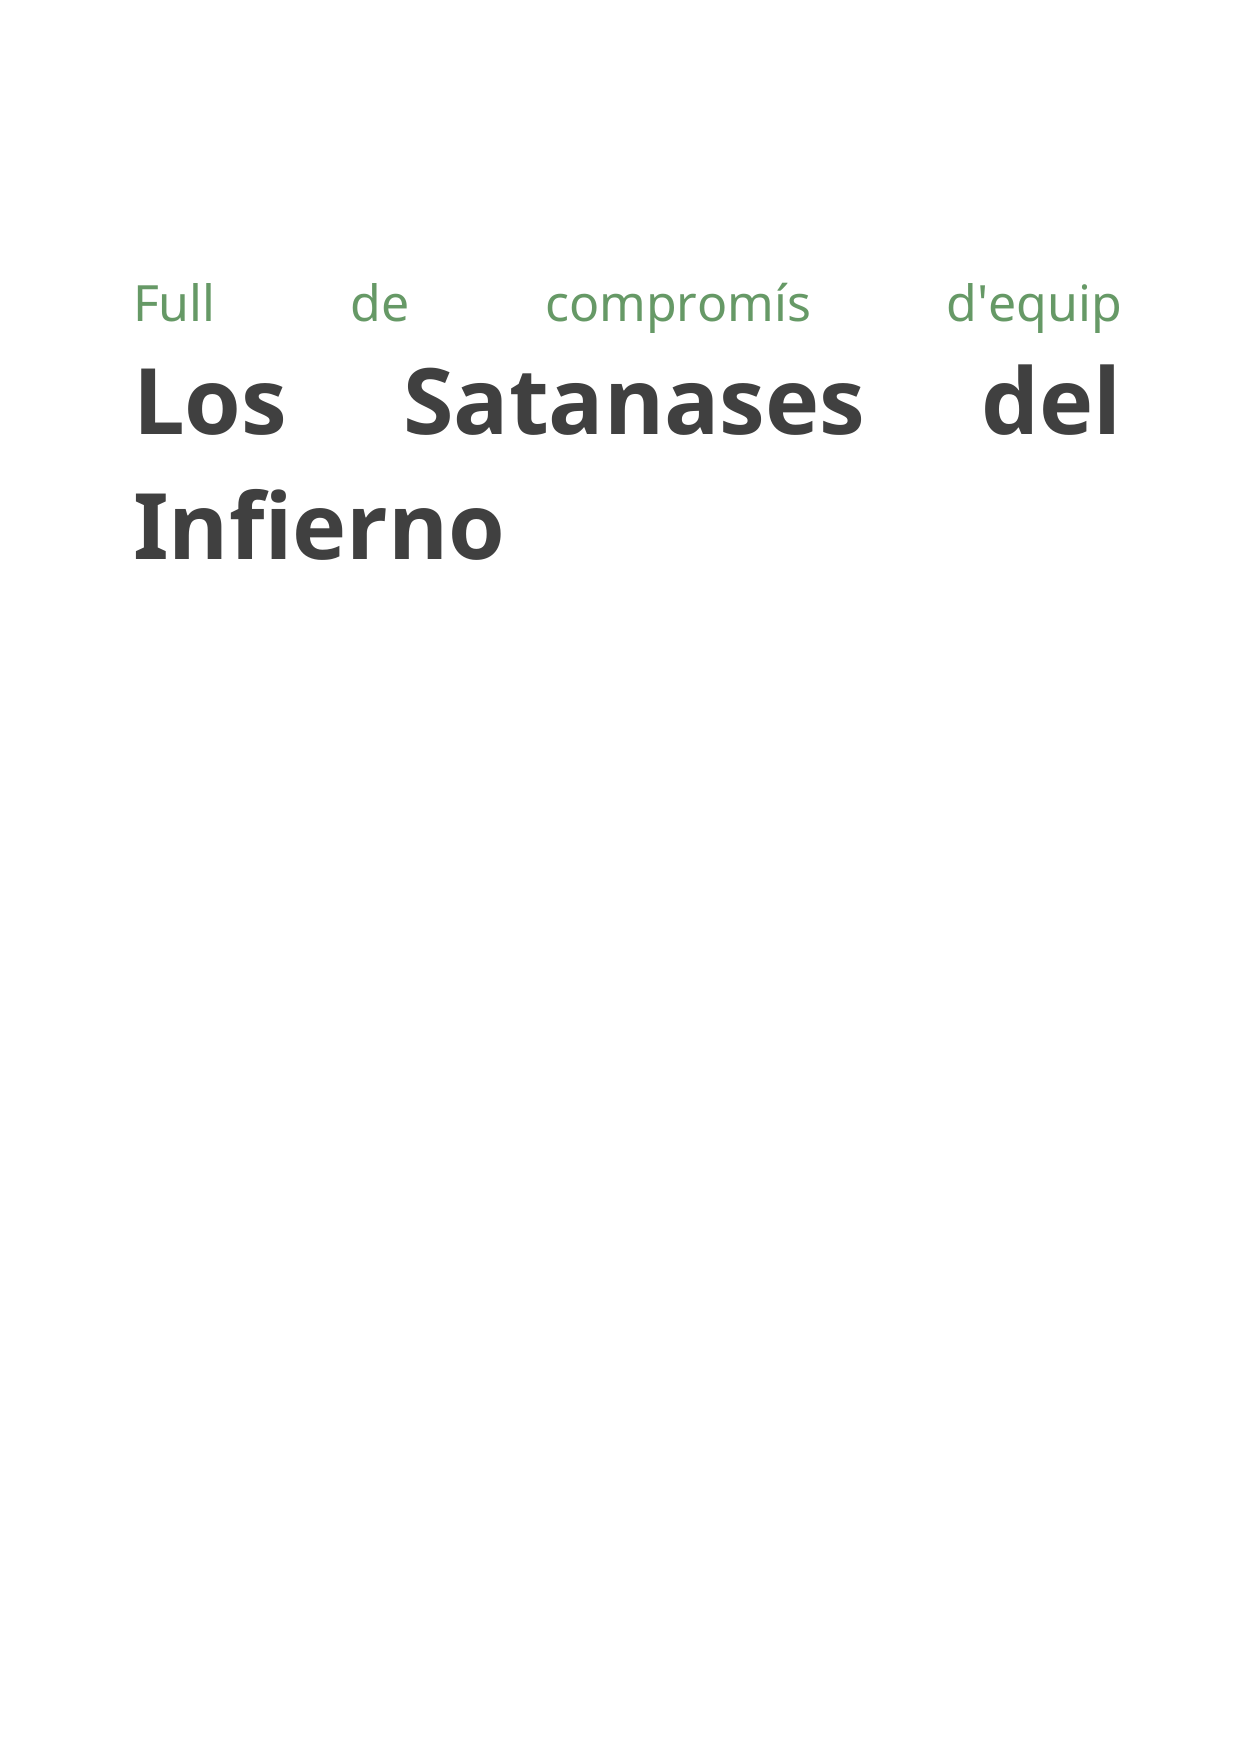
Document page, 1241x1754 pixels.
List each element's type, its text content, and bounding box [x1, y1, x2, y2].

text Full de compromís d'equip Los Satanases del Infierno [133, 268, 1122, 586]
